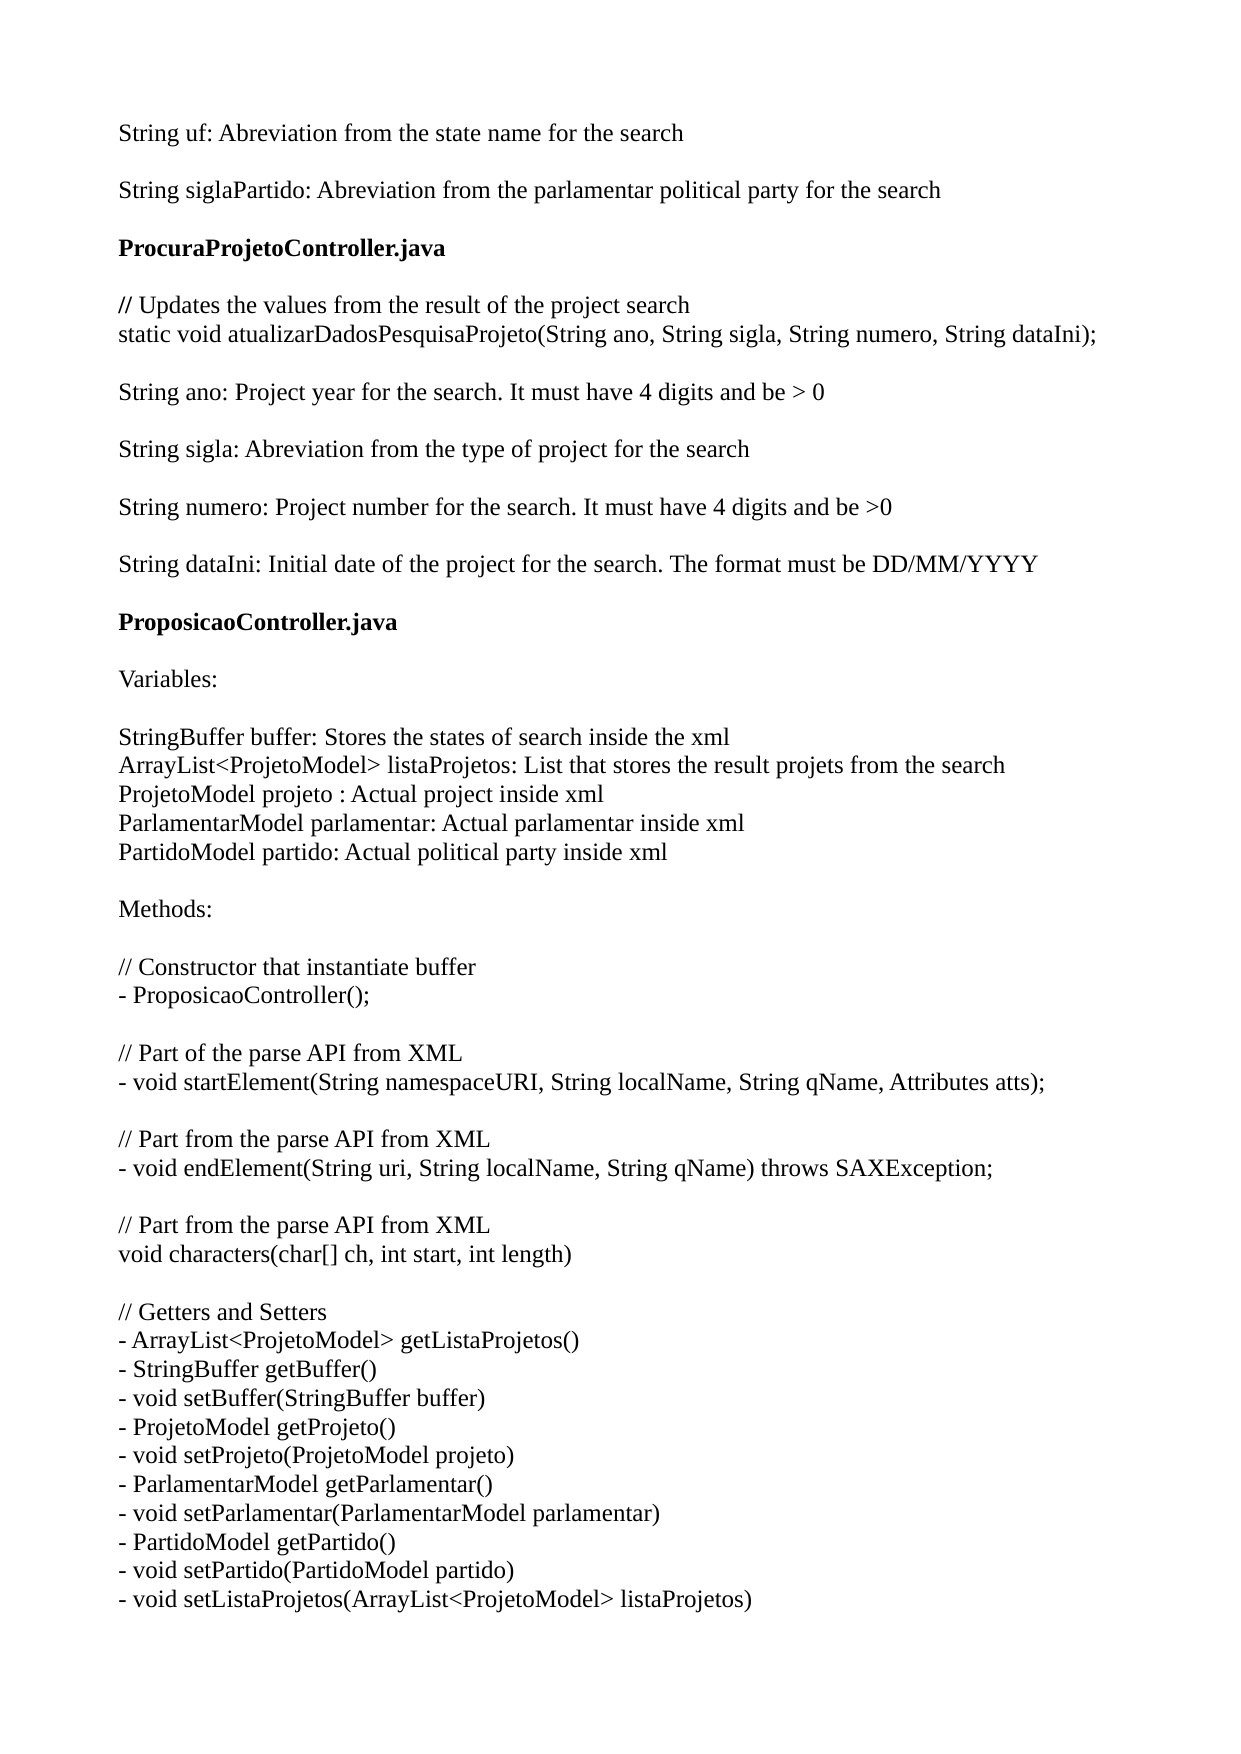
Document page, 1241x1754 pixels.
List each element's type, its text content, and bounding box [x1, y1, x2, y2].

text - ParlamentarModel getParlamentar() [118, 1469, 1122, 1498]
text Methods: [118, 894, 1122, 923]
text StringBuffer buffer: Stores the states of search inside the xml [118, 722, 1122, 751]
text - ArrayList<ProjetoModel> getListaProjetos() [118, 1326, 1122, 1354]
text Variables: [118, 664, 1122, 693]
text ProposicaoController.java [118, 607, 1122, 636]
text String uf: Abreviation from the state name for the search [118, 118, 1122, 147]
text String siglaPartido: Abreviation from the parlamentar political party for the search [118, 176, 1122, 204]
text // Part of the parse API from XML [118, 1038, 1122, 1067]
text String numero: Project number for the search. It must have 4 digits and be >0 [118, 492, 1122, 521]
text - void endElement(String uri, String localName, String qName) throws SAXException; [118, 1153, 1122, 1182]
text // Part from the parse API from XML [118, 1211, 1122, 1239]
text ArrayList<ProjetoModel> listaProjetos: List that stores the result projets from the search [118, 751, 1122, 779]
text - ProposicaoController(); [118, 981, 1122, 1009]
text - void startElement(String namespaceURI, String localName, String qName, Attributes atts); [118, 1067, 1122, 1096]
text static void atualizarDadosPesquisaProjeto(String ano, String sigla, String numero, String dataIni); [118, 319, 1122, 348]
text // Getters and Setters [118, 1297, 1122, 1326]
text - void setListaProjetos(ArrayList<ProjetoModel> listaProjetos) [118, 1584, 1122, 1613]
text PartidoModel partido: Actual political party inside xml [118, 837, 1122, 866]
text // Updates the values from the result of the project search [118, 291, 1122, 319]
text - void setPartido(PartidoModel partido) [118, 1556, 1122, 1584]
text ParlamentarModel parlamentar: Actual parlamentar inside xml [118, 808, 1122, 837]
text // Constructor that instantiate buffer [118, 952, 1122, 981]
text - ProjetoModel getProjeto() [118, 1412, 1122, 1441]
text - StringBuffer getBuffer() [118, 1354, 1122, 1383]
text String ano: Project year for the search. It must have 4 digits and be > 0 [118, 377, 1122, 406]
text - PartidoModel getPartido() [118, 1527, 1122, 1556]
text - void setProjeto(ProjetoModel projeto) [118, 1441, 1122, 1469]
text String dataIni: Initial date of the project for the search. The format must be DD/MM/YYYY [118, 549, 1122, 578]
text // Part from the parse API from XML [118, 1124, 1122, 1153]
text void characters(char[] ch, int start, int length) [118, 1239, 1122, 1268]
text ProcuraProjetoController.java [118, 233, 1122, 262]
text String sigla: Abreviation from the type of project for the search [118, 434, 1122, 463]
text - void setParlamentar(ParlamentarModel parlamentar) [118, 1498, 1122, 1527]
text - void setBuffer(StringBuffer buffer) [118, 1383, 1122, 1412]
text ProjetoModel projeto : Actual project inside xml [118, 779, 1122, 808]
